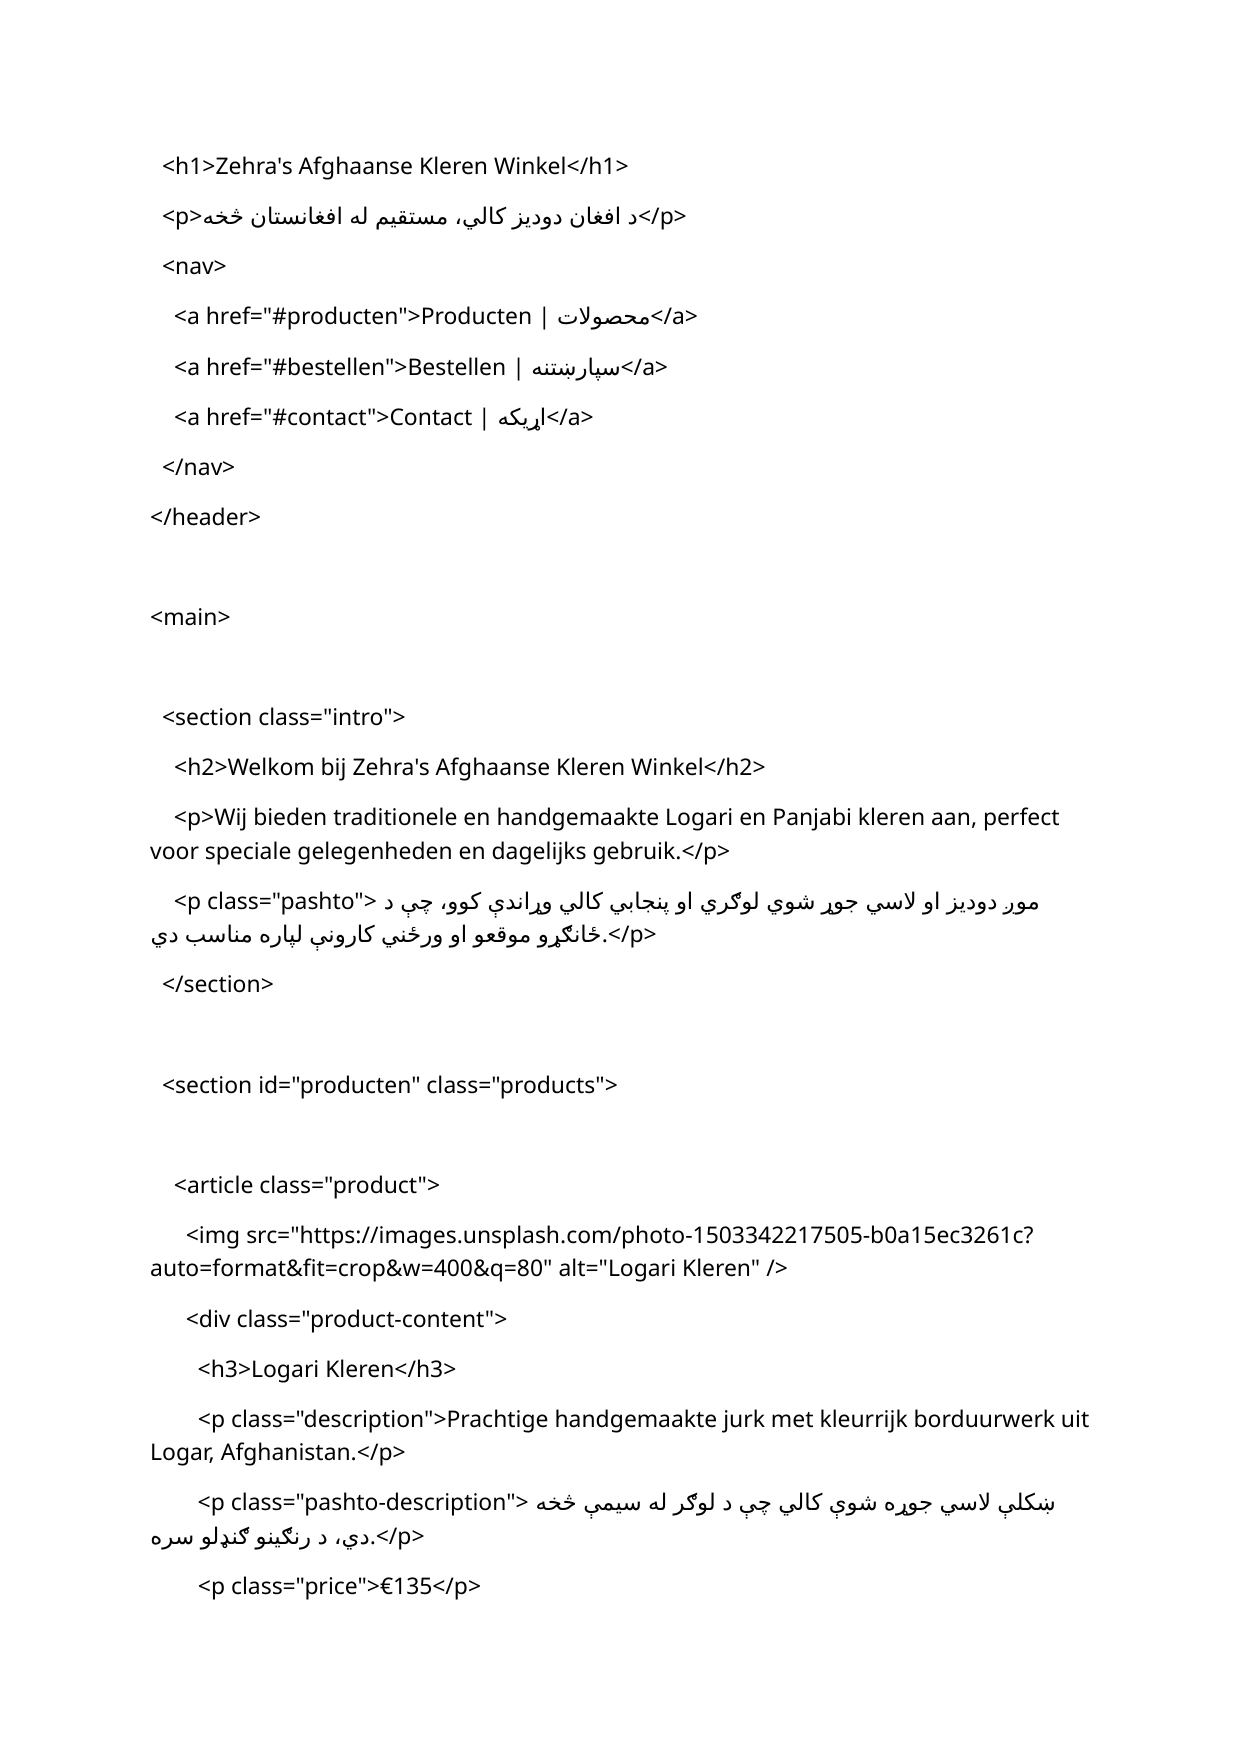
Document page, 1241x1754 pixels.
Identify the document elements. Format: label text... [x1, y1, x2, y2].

text <img src="https://images.unsplash.com/photo-1503342217505-b0a15ec3261c?auto=format&fit=crop&w=400&q=80" alt="Logari Kleren" /> [150, 1219, 1090, 1284]
text <main> [150, 601, 1090, 632]
text </header> [150, 501, 1090, 532]
text <p class="pashto">موږ دودیز او لاسي جوړ شوي لوګري او پنجابي کالي وړاندې کوو، چې د ځانګړو موقعو او ورځني کارونې لپاره مناسب دي.</p> [150, 885, 1090, 949]
text <a href="#producten">Producten | محصولات</a> [150, 300, 1090, 332]
text <a href="#contact">Contact | اړیکه</a> [150, 401, 1090, 432]
text <p>Wij bieden traditionele en handgemaakte Logari en Panjabi kleren aan, perfect voor speciale gelegenheden en dagelijks gebruik.</p> [150, 801, 1090, 866]
text <a href="#bestellen">Bestellen | سپارښتنه</a> [150, 350, 1090, 382]
text <p class="description">Prachtige handgemaakte jurk met kleurrijk borduurwerk uit Logar, Afghanistan.</p> [150, 1403, 1090, 1467]
text <div class="product-content"> [150, 1302, 1090, 1334]
text <section class="intro"> [150, 701, 1090, 732]
text <p class="pashto-description">ښکلې لاسي جوړه شوې کالي چې د لوګر له سیمې څخه دي، د رنګینو ګنډلو سره.</p> [150, 1486, 1090, 1551]
text <nav> [150, 250, 1090, 281]
text <article class="product"> [150, 1169, 1090, 1200]
text </section> [150, 968, 1090, 1000]
text <p class="price">€135</p> [150, 1570, 1090, 1601]
text <h1>Zehra's Afghaanse Kleren Winkel</h1> [150, 150, 1090, 181]
text </nav> [150, 451, 1090, 482]
text <h3>Logari Kleren</h3> [150, 1353, 1090, 1384]
text <h2>Welkom bij Zehra's Afghaanse Kleren Winkel</h2> [150, 751, 1090, 782]
text <section id="producten" class="products"> [150, 1069, 1090, 1100]
text <p>د افغان دودیز کالي، مستقیم له افغانستان څخه</p> [150, 200, 1090, 231]
